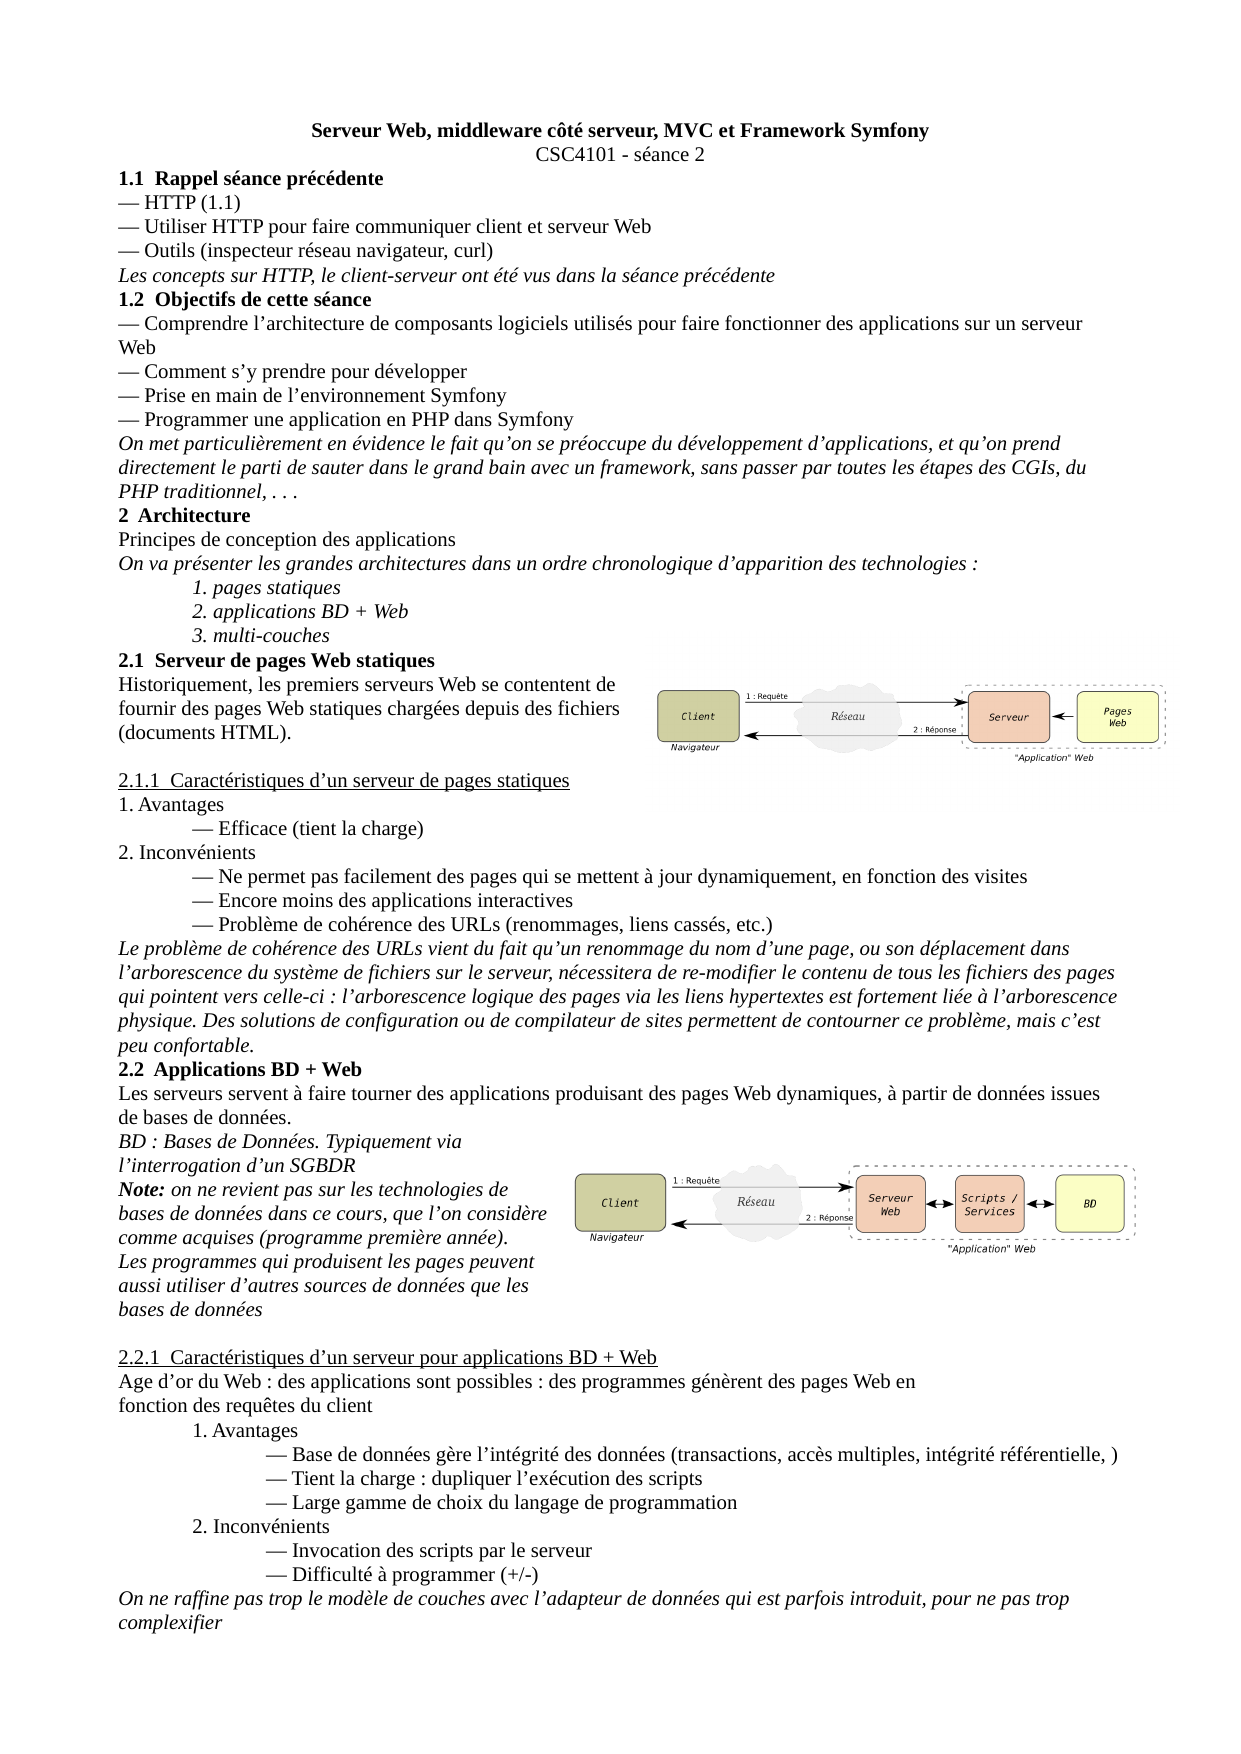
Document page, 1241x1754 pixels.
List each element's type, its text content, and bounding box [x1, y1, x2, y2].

text Le problème de cohérence des URLs vient du fait qu’un renommage du nom d’une page, ou son déplacement dans l’arborescence du système de fichiers sur le serveur, nécessitera de re-modifier le contenu de tous les fichiers des pages qui pointent vers celle-ci : l’arborescence logique des pages via les liens hypertextes est fortement liée à l’arborescence physique. Des solutions de configuration ou de compilateur de sites permettent de contourner ce problème, mais c’est peu confortable. [118, 936, 1122, 1057]
text Age d’or du Web : des applications sont possibles : des programmes génèrent des pages Web en [118, 1369, 1122, 1393]
text 2 Architecture [118, 503, 1122, 527]
text — Problème de cohérence des URLs (renommages, liens cassés, etc.) [118, 912, 1122, 936]
text BD : Bases de Données. Typiquement via l’interrogation d’un SGBDR [118, 1129, 562, 1177]
text On met particulièrement en évidence le fait qu’on se préoccupe du développement d’applications, et qu’on prend directement le parti de sauter dans le grand bain avec un framework, sans passer par toutes les étapes des CGIs, du PHP traditionnel, . . . [118, 431, 1122, 503]
text 1. Avantages [118, 1417, 1122, 1442]
text 2.1.1 Caractéristiques d’un serveur de pages statiques [118, 768, 645, 792]
text 2.2 Applications BD + Web [118, 1057, 1122, 1081]
text 2.2.1 Caractéristiques d’un serveur pour applications BD + Web [118, 1345, 1122, 1369]
text Historiquement, les premiers serveurs Web se contentent de fournir des pages Web statiques chargées depuis des fichiers (documents HTML). [118, 672, 645, 744]
text 1. pages statiques [118, 575, 1122, 599]
text — Utiliser HTTP pour faire communiquer client et serveur Web [118, 214, 1122, 238]
text — Prise en main de l’environnement Symfony [118, 383, 1122, 407]
text On ne raffine pas trop le modèle de couches avec l’adapteur de données qui est parfois introduit, pour ne pas trop complexifier [118, 1586, 1122, 1634]
text 1. Avantages [118, 792, 1122, 816]
text fonction des requêtes du client [118, 1393, 1122, 1417]
text — Ne permet pas facilement des pages qui se mettent à jour dynamiquement, en fonction des visites [118, 864, 1122, 888]
text — Difficulté à programmer (+/-) [118, 1562, 1122, 1586]
text — Invocation des scripts par le serveur [118, 1538, 1122, 1562]
text 3. multi-couches [118, 623, 1122, 647]
text — Base de données gère l’intégrité des données (transactions, accès multiples, intégrité référentielle, ) [118, 1442, 1122, 1466]
text — Large gamme de choix du langage de programmation [118, 1490, 1122, 1514]
text 1.1 Rappel séance précédente [118, 166, 1122, 190]
text — Comprendre l’architecture de composants logiciels utilisés pour faire fonctionner des applications sur un serveur Web [118, 311, 1122, 359]
text — Comment s’y prendre pour développer [118, 359, 1122, 383]
text Serveur Web, middleware côté serveur, MVC et Framework Symfony [118, 118, 1122, 142]
text — Programmer une application en PHP dans Symfony [118, 407, 1122, 431]
text 1.2 Objectifs de cette séance [118, 287, 1122, 311]
text CSC4101 - séance 2 [118, 142, 1122, 166]
text 2. Inconvénients [118, 1514, 1122, 1538]
text — Encore moins des applications interactives [118, 888, 1122, 912]
text — Efficace (tient la charge) [118, 816, 1122, 840]
text Principes de conception des applications [118, 527, 1122, 551]
text Les programmes qui produisent les pages peuvent aussi utiliser d’autres sources de données que les bases de données [118, 1249, 1122, 1321]
text Les concepts sur HTTP, le client-serveur ont été vus dans la séance précédente [118, 262, 1122, 287]
text — Tient la charge : dupliquer l’exécution des scripts [118, 1466, 1122, 1490]
picture [562, 1107, 1156, 1309]
text 2.1 Serveur de pages Web statiques [118, 647, 645, 672]
picture [645, 631, 1181, 812]
text 2. Inconvénients [118, 840, 1122, 864]
text Note: on ne revient pas sur les technologies de bases de données dans ce cours, que l’on considère comme acquises (programme première année). [118, 1177, 562, 1249]
text 2. applications BD + Web [118, 599, 1122, 623]
text — Outils (inspecteur réseau navigateur, curl) [118, 238, 1122, 262]
text Les serveurs servent à faire tourner des applications produisant des pages Web dynamiques, à partir de données issues de bases de données. [118, 1081, 1122, 1129]
text On va présenter les grandes architectures dans un ordre chronologique d’apparition des technologies : [118, 551, 1122, 575]
text — HTTP (1.1) [118, 190, 1122, 214]
